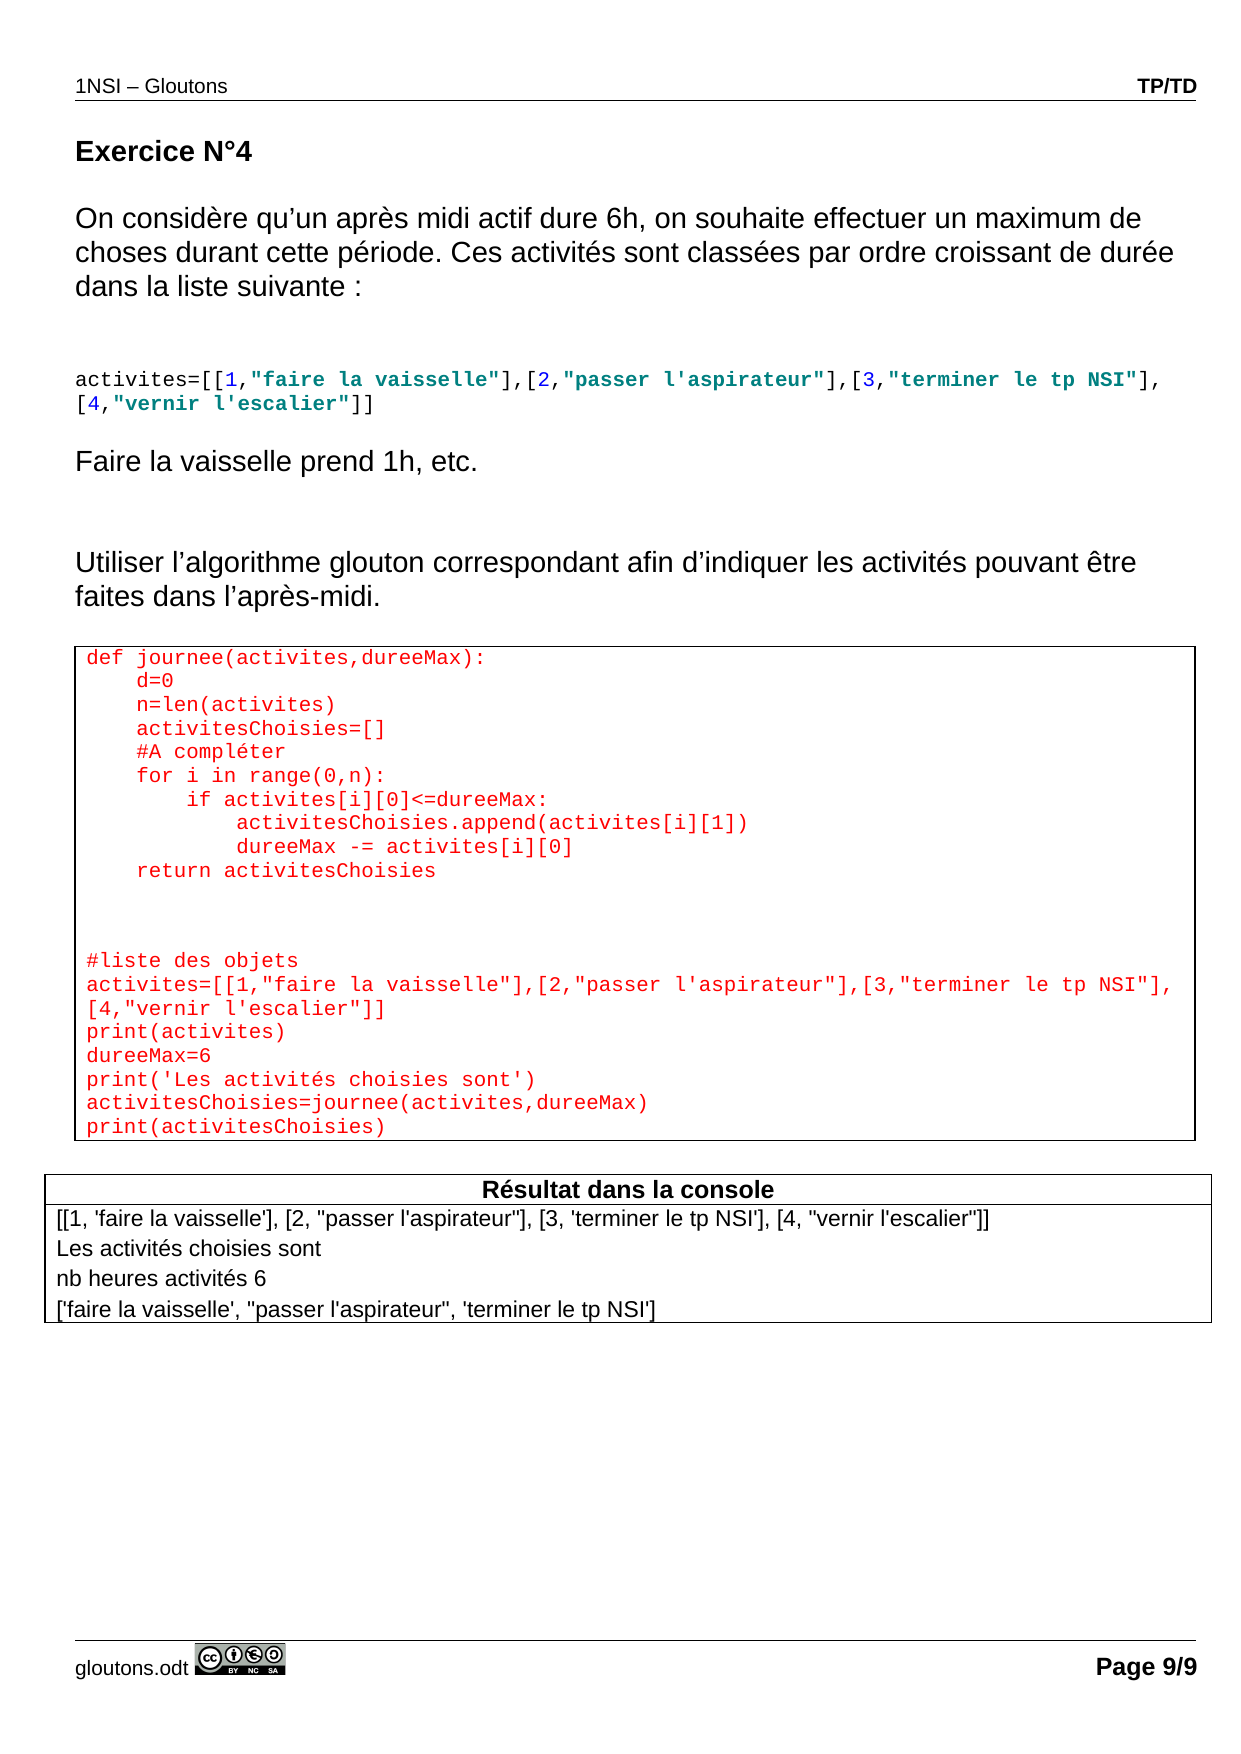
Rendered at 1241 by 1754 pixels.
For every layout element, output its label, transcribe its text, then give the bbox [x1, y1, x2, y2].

text Faire la vaisselle prend 1h, etc. [75, 444, 1196, 478]
text Exercice N°4 [75, 134, 1196, 168]
picture [194, 1643, 286, 1675]
text On considère qu’un après midi actif dure 6h, on souhaite effectuer un maximum de choses durant cette période. Ces activités sont classées par ordre croissant de durée dans la liste suivante : [75, 201, 1196, 302]
text Utiliser l’algorithme glouton correspondant afin d’indiquer les activités pouvant être faites dans l’après-midi. [75, 545, 1196, 612]
table_cell [[1, 'faire la vaisselle'], [2, "passer l'aspirateur"], [3, 'terminer le tp NSI'], [4, "vernir l'escalier"]] Les activités choisies sont nb heures activités 6 ['faire la vaisselle', "passer l'aspirateur", 'terminer le tp NSI'] [46, 1205, 1211, 1322]
text activites=[[1,"faire la vaisselle"],[2,"passer l'aspirateur"],[3,"terminer le tp NSI"],[4,"vernir l'escalier"]] [75, 369, 1196, 444]
table_header Résultat dans la console [46, 1175, 1211, 1204]
